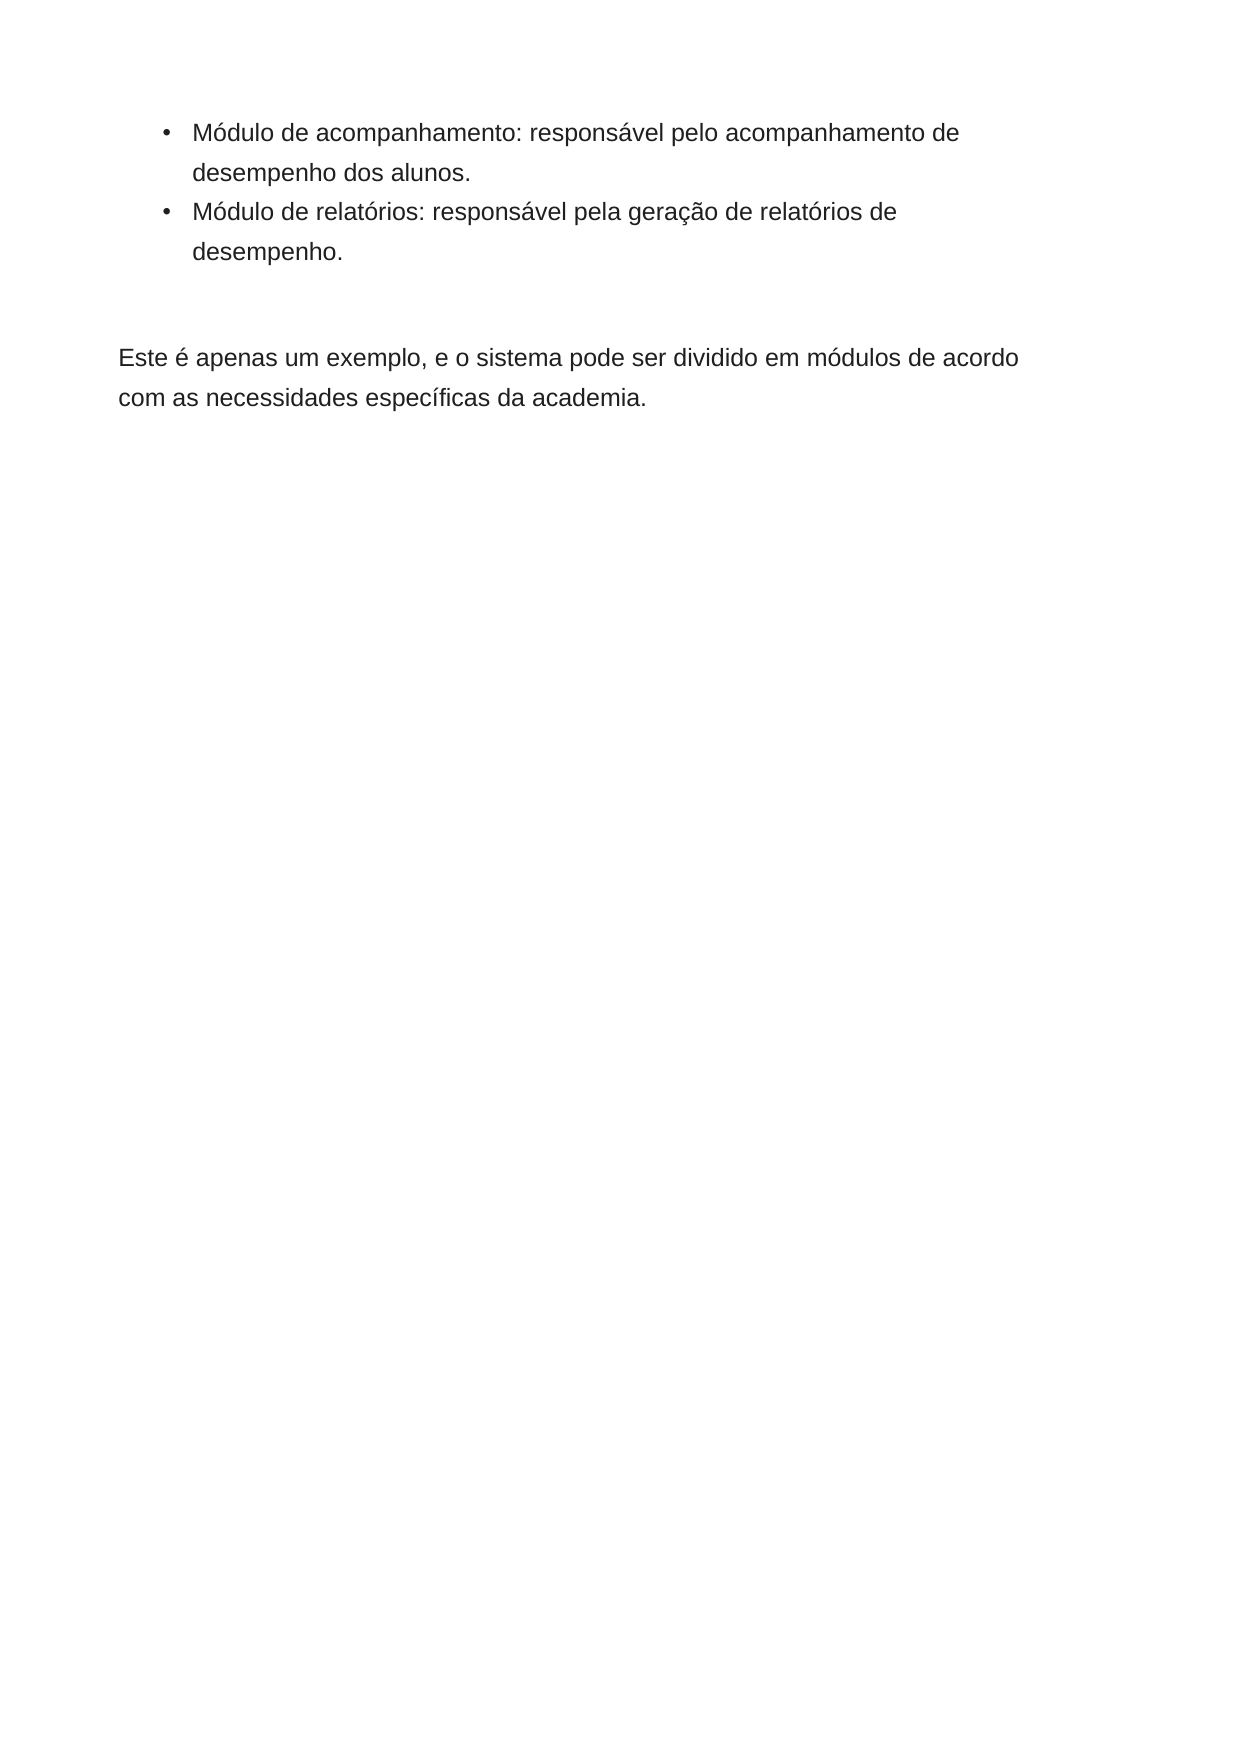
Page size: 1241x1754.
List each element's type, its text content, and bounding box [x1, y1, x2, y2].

list Módulo de acompanhamento: responsável pelo acompanhamento de desempenho dos alunos. [162, 118, 1047, 187]
list Módulo de relatórios: responsável pela geração de relatórios de desempenho. [162, 197, 1047, 266]
text Este é apenas um exemplo, e o sistema pode ser dividido em módulos de acordo com as necessidades específicas da academia. [118, 343, 1047, 412]
